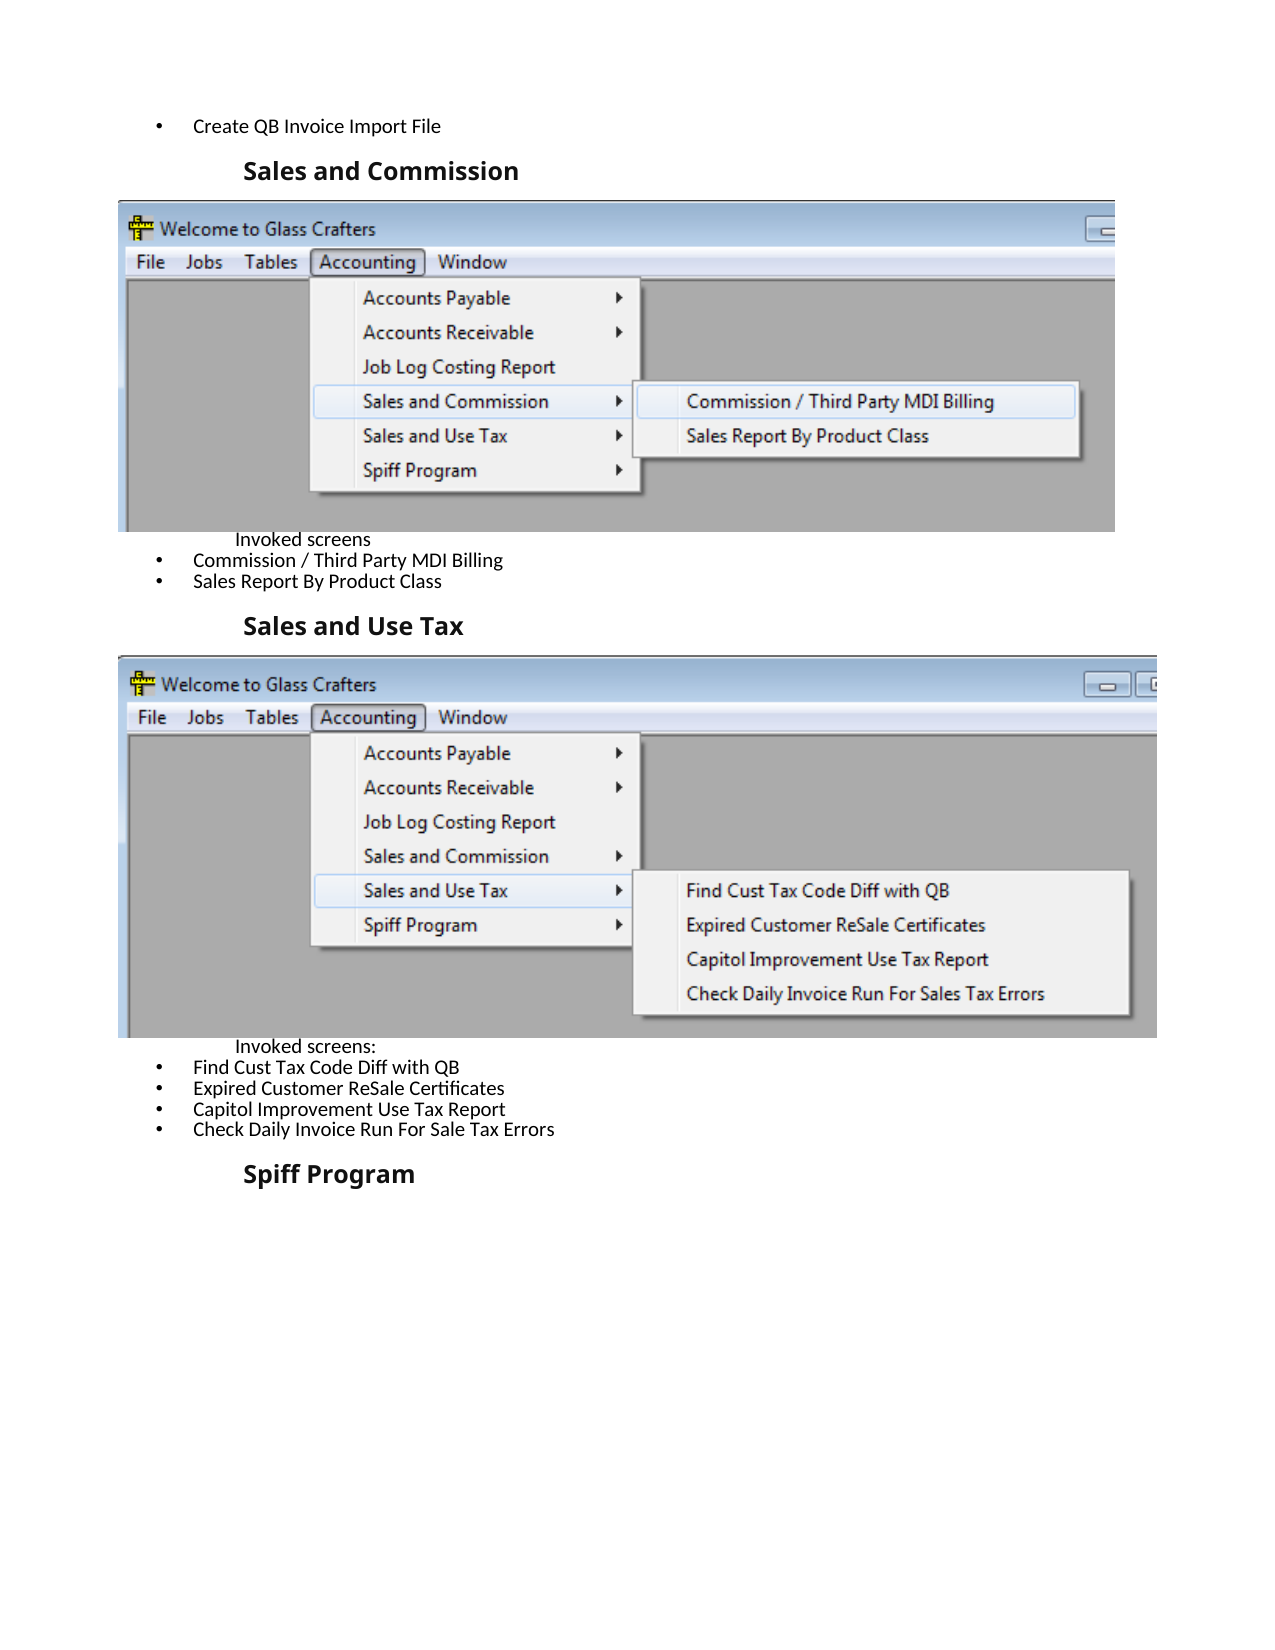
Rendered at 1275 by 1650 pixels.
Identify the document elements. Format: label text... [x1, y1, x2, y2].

list Expired Customer ReSale Certificates [156, 1079, 1157, 1100]
list Check Daily Invoice Run For Sale Tax Errors [156, 1121, 1157, 1142]
list Sales Report By Product Class [156, 573, 1157, 594]
list Create QB Invoice Import File [156, 118, 1157, 139]
list Find Cust Tax Code Diff with QB [156, 1059, 1157, 1079]
subtitle Spiff Program [193, 1157, 1157, 1191]
list Capitol Improvement Use Tax Report [156, 1100, 1157, 1121]
text Invoked screens [193, 200, 1157, 552]
subtitle Sales and Use Tax [193, 608, 1157, 642]
text Invoked screens: [193, 1038, 1157, 1059]
list Commission / Third Party MDI Billing [156, 552, 1157, 573]
subtitle Sales and Commission [193, 153, 1157, 188]
picture [118, 200, 1115, 532]
picture [118, 655, 1157, 1038]
